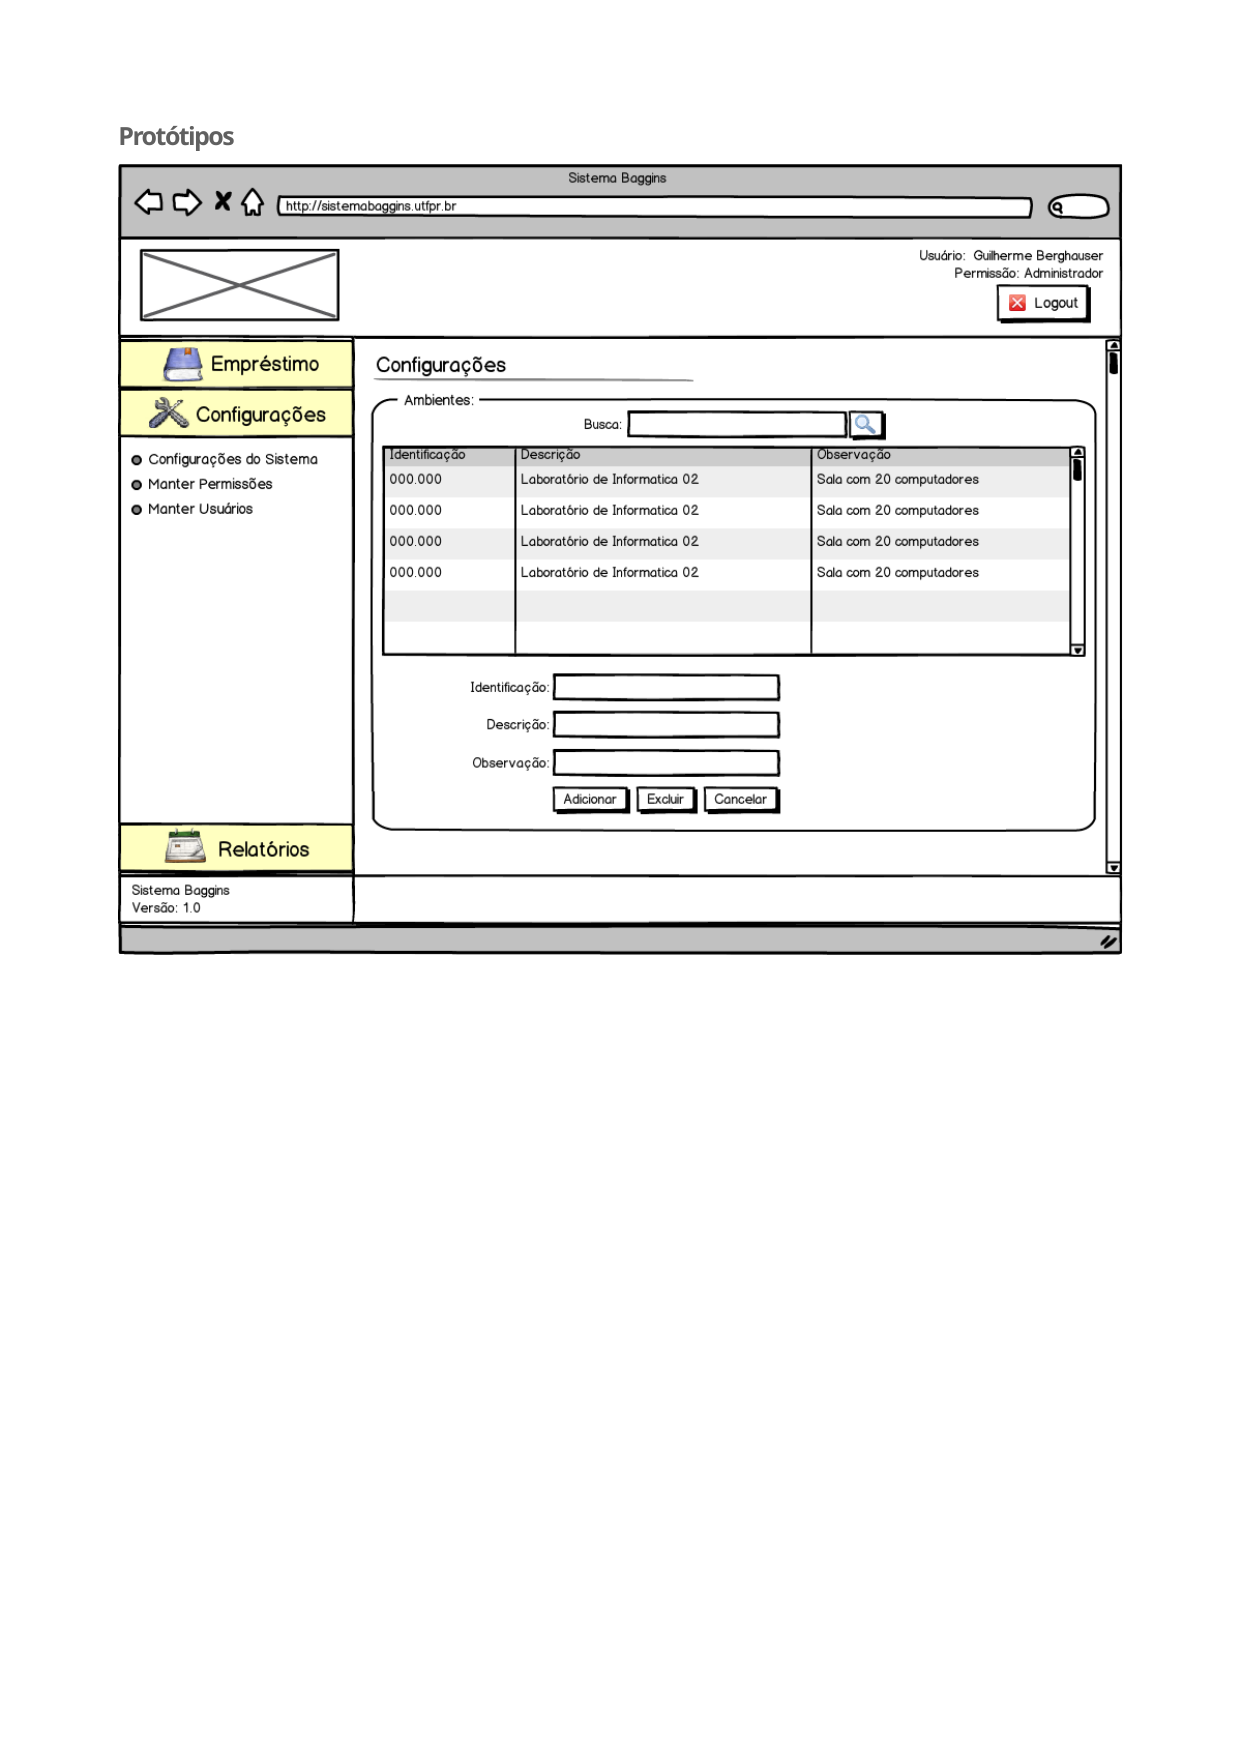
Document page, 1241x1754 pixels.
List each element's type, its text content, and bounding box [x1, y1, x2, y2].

picture [118, 164, 1123, 955]
subtitle Protótipos [118, 118, 1122, 152]
